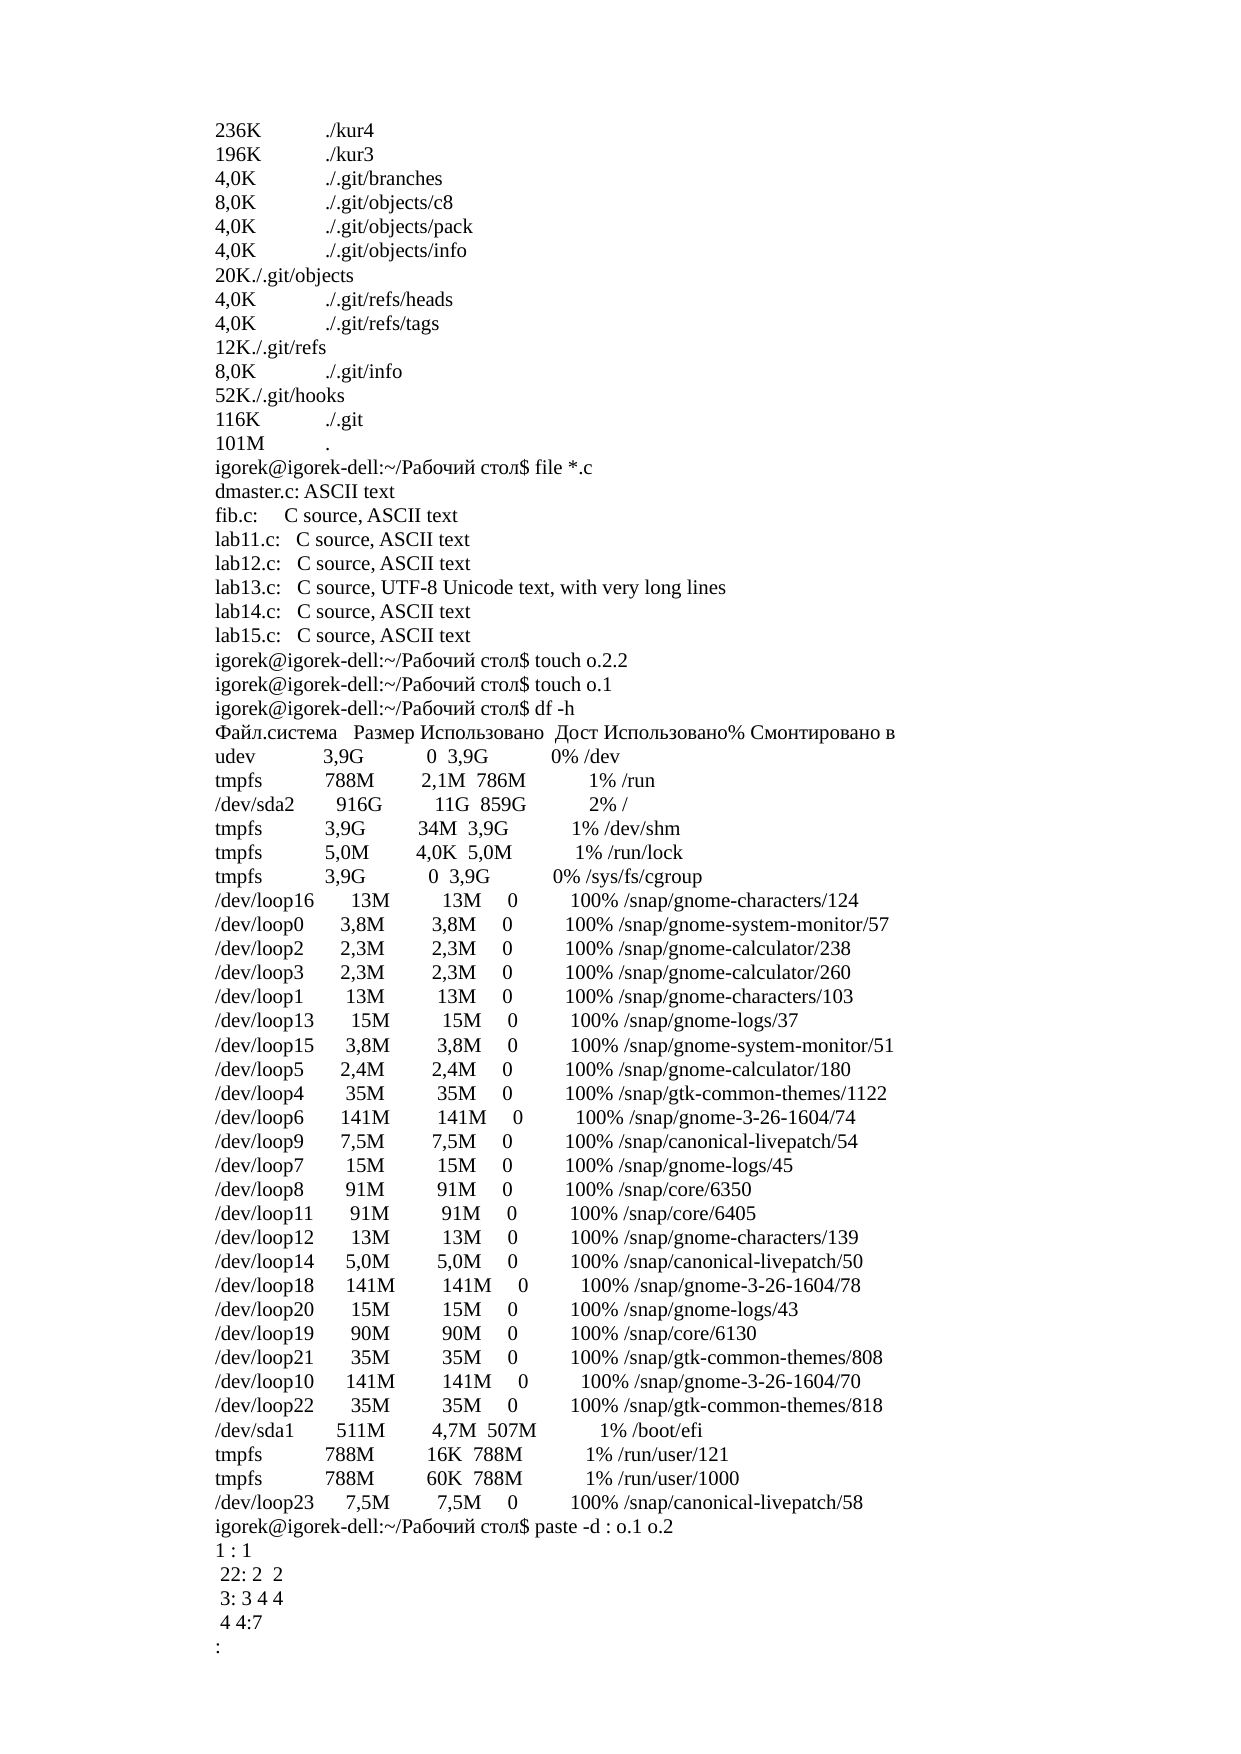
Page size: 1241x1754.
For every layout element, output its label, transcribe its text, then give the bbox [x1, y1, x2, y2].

list lab13.c: C source, UTF-8 Unicode text, with very long lines [215, 575, 1152, 599]
list 8,0K ./.git/info [215, 359, 1152, 383]
list 8,0K ./.git/objects/c8 [215, 190, 1152, 214]
list tmpfs 788M 2,1M 786M 1% /run [215, 768, 1152, 792]
list 4,0K ./.git/objects/pack [215, 214, 1152, 238]
list tmpfs 5,0M 4,0K 5,0M 1% /run/lock [215, 840, 1152, 864]
list /dev/loop12 13M 13M 0 100% /snap/gnome-characters/139 [215, 1225, 1152, 1249]
list 20K ./.git/objects [215, 262, 1152, 287]
list lab14.c: C source, ASCII text [215, 599, 1152, 623]
list /dev/sda1 511M 4,7M 507M 1% /boot/efi [215, 1417, 1152, 1442]
list lab11.c: C source, ASCII text [215, 527, 1152, 551]
list igorek@igorek-dell:~/Рабочий стол$ paste -d : o.1 o.2 [215, 1514, 1152, 1538]
list /dev/loop6 141M 141M 0 100% /snap/gnome-3-26-1604/74 [215, 1105, 1152, 1129]
list /dev/loop2 2,3M 2,3M 0 100% /snap/gnome-calculator/238 [215, 936, 1152, 960]
list 101M . [215, 431, 1152, 455]
list igorek@igorek-dell:~/Рабочий стол$ file *.c [215, 455, 1152, 479]
list 196K ./kur3 [215, 142, 1152, 166]
list : [215, 1634, 1152, 1658]
list lab12.c: C source, ASCII text [215, 551, 1152, 575]
list /dev/loop19 90M 90M 0 100% /snap/core/6130 [215, 1321, 1152, 1345]
list /dev/loop3 2,3M 2,3M 0 100% /snap/gnome-calculator/260 [215, 960, 1152, 984]
list /dev/loop9 7,5M 7,5M 0 100% /snap/canonical-livepatch/54 [215, 1129, 1152, 1153]
list /dev/loop5 2,4M 2,4M 0 100% /snap/gnome-calculator/180 [215, 1057, 1152, 1081]
list 12K ./.git/refs [215, 335, 1152, 359]
list tmpfs 788M 16K 788M 1% /run/user/121 [215, 1442, 1152, 1466]
list /dev/loop8 91M 91M 0 100% /snap/core/6350 [215, 1177, 1152, 1201]
list /dev/loop7 15M 15M 0 100% /snap/gnome-logs/45 [215, 1153, 1152, 1177]
list 4,0K ./.git/refs/tags [215, 311, 1152, 335]
list fib.c: C source, ASCII text [215, 503, 1152, 527]
list igorek@igorek-dell:~/Рабочий стол$ touch o.1 [215, 672, 1152, 696]
list lab15.c: C source, ASCII text [215, 623, 1152, 647]
list 52K ./.git/hooks [215, 383, 1152, 407]
list /dev/loop16 13M 13M 0 100% /snap/gnome-characters/124 [215, 888, 1152, 912]
list /dev/loop23 7,5M 7,5M 0 100% /snap/canonical-livepatch/58 [215, 1490, 1152, 1514]
list tmpfs 788M 60K 788M 1% /run/user/1000 [215, 1466, 1152, 1490]
list 116K ./.git [215, 407, 1152, 431]
list tmpfs 3,9G 34M 3,9G 1% /dev/shm [215, 816, 1152, 840]
list dmaster.c: ASCII text [215, 479, 1152, 503]
list udev 3,9G 0 3,9G 0% /dev [215, 744, 1152, 768]
list 4,0K ./.git/refs/heads [215, 287, 1152, 311]
list /dev/loop18 141M 141M 0 100% /snap/gnome-3-26-1604/78 [215, 1273, 1152, 1297]
list /dev/loop0 3,8M 3,8M 0 100% /snap/gnome-system-monitor/57 [215, 912, 1152, 936]
list 22: 2 2 [215, 1562, 1152, 1586]
list /dev/sda2 916G 11G 859G 2% / [215, 792, 1152, 816]
list /dev/loop13 15M 15M 0 100% /snap/gnome-logs/37 [215, 1008, 1152, 1032]
list /dev/loop15 3,8M 3,8M 0 100% /snap/gnome-system-monitor/51 [215, 1032, 1152, 1057]
list igorek@igorek-dell:~/Рабочий стол$ touch o.2.2 [215, 647, 1152, 672]
list /dev/loop21 35M 35M 0 100% /snap/gtk-common-themes/808 [215, 1345, 1152, 1369]
list /dev/loop1 13M 13M 0 100% /snap/gnome-characters/103 [215, 984, 1152, 1008]
list /dev/loop11 91M 91M 0 100% /snap/core/6405 [215, 1201, 1152, 1225]
list igorek@igorek-dell:~/Рабочий стол$ df -h [215, 696, 1152, 720]
list 236K ./kur4 [215, 118, 1152, 142]
list 3: 3 4 4 [215, 1586, 1152, 1610]
list /dev/loop14 5,0M 5,0M 0 100% /snap/canonical-livepatch/50 [215, 1249, 1152, 1273]
list tmpfs 3,9G 0 3,9G 0% /sys/fs/cgroup [215, 864, 1152, 888]
list Файл.система Размер Использовано Дост Использовано% Cмонтировано в [215, 720, 1152, 744]
list 4 4:7 [215, 1610, 1152, 1634]
list /dev/loop22 35M 35M 0 100% /snap/gtk-common-themes/818 [215, 1393, 1152, 1417]
list /dev/loop20 15M 15M 0 100% /snap/gnome-logs/43 [215, 1297, 1152, 1321]
list /dev/loop4 35M 35M 0 100% /snap/gtk-common-themes/1122 [215, 1081, 1152, 1105]
list /dev/loop10 141M 141M 0 100% /snap/gnome-3-26-1604/70 [215, 1369, 1152, 1393]
list 4,0K ./.git/objects/info [215, 238, 1152, 262]
list 1 : 1 [215, 1538, 1152, 1562]
list 4,0K ./.git/branches [215, 166, 1152, 190]
